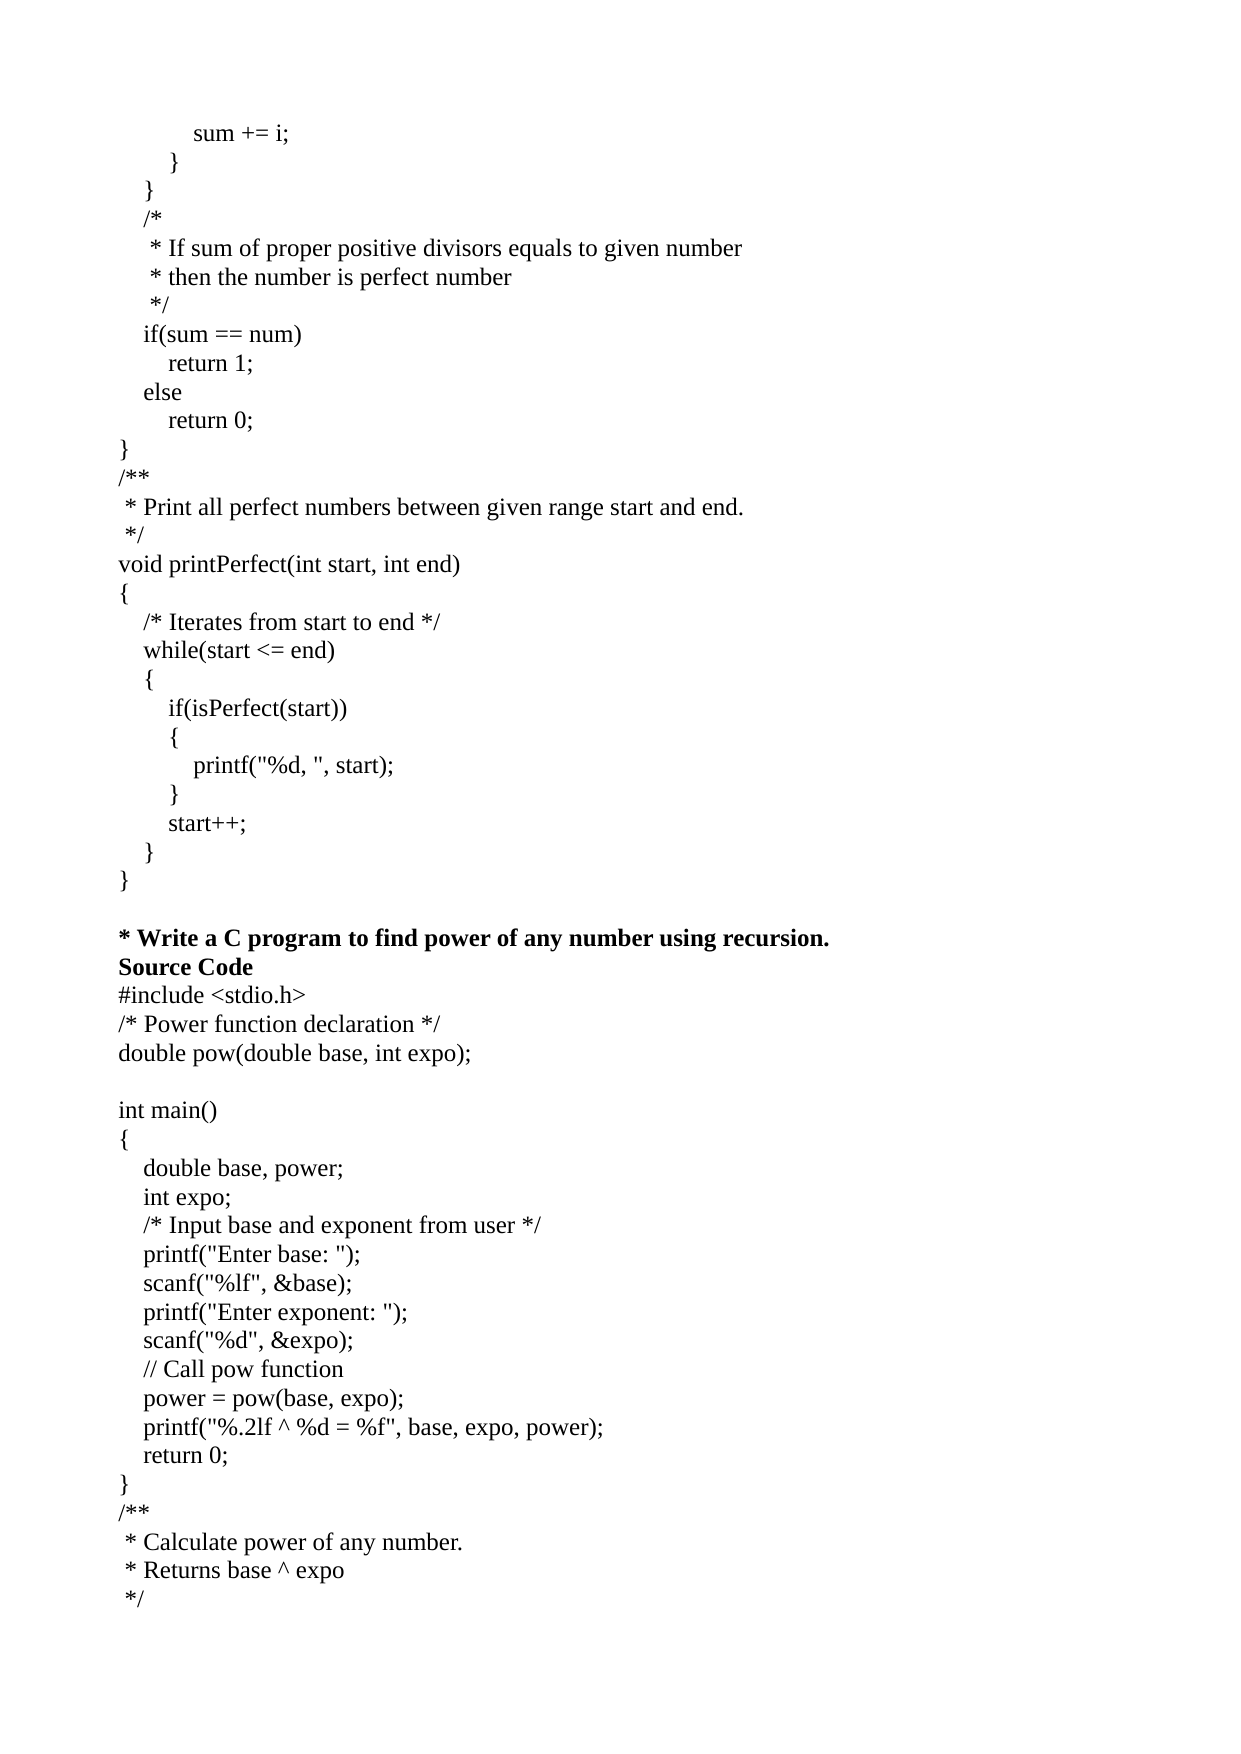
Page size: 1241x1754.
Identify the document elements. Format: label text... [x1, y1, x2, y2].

text * Print all perfect numbers between given range start and end. [118, 492, 1122, 521]
text */ [118, 521, 1122, 549]
text printf("%.2lf ^ %d = %f", base, expo, power); [118, 1412, 1122, 1441]
text #include <stdio.h> [118, 981, 1122, 1009]
text /** [118, 1498, 1122, 1527]
text printf("Enter exponent: "); [118, 1297, 1122, 1326]
text scanf("%d", &expo); [118, 1326, 1122, 1354]
text return 1; [118, 348, 1122, 377]
text else [118, 377, 1122, 406]
text * Returns base ^ expo [118, 1556, 1122, 1584]
text int expo; [118, 1182, 1122, 1211]
text if(isPerfect(start)) [118, 693, 1122, 722]
text scanf("%lf", &base); [118, 1268, 1122, 1297]
text /* [118, 204, 1122, 233]
text } [118, 176, 1122, 204]
text if(sum == num) [118, 319, 1122, 348]
text { [118, 664, 1122, 693]
text } [118, 434, 1122, 463]
text /* Input base and exponent from user */ [118, 1211, 1122, 1239]
text while(start <= end) [118, 636, 1122, 664]
text /* Iterates from start to end */ [118, 607, 1122, 636]
text { [118, 722, 1122, 751]
text printf("%d, ", start); [118, 751, 1122, 779]
text * Calculate power of any number. [118, 1527, 1122, 1556]
text } [118, 147, 1122, 176]
text { [118, 578, 1122, 607]
text * then the number is perfect number [118, 262, 1122, 291]
text return 0; [118, 406, 1122, 434]
text } [118, 1469, 1122, 1498]
text // Call pow function [118, 1354, 1122, 1383]
text start++; [118, 808, 1122, 837]
text } [118, 779, 1122, 808]
text void printPerfect(int start, int end) [118, 549, 1122, 578]
text */ [118, 291, 1122, 319]
text Source Code [118, 952, 1122, 981]
text return 0; [118, 1441, 1122, 1469]
text printf("Enter base: "); [118, 1239, 1122, 1268]
text */ [118, 1584, 1122, 1613]
text double base, power; [118, 1153, 1122, 1182]
text sum += i; [118, 118, 1122, 147]
text /** [118, 463, 1122, 492]
text } [118, 866, 1122, 894]
text power = pow(base, expo); [118, 1383, 1122, 1412]
text int main() [118, 1096, 1122, 1124]
text * Write a C program to find power of any number using recursion. [118, 923, 1122, 952]
text double pow(double base, int expo); [118, 1038, 1122, 1067]
text { [118, 1124, 1122, 1153]
text /* Power function declaration */ [118, 1009, 1122, 1038]
text } [118, 837, 1122, 866]
text * If sum of proper positive divisors equals to given number [118, 233, 1122, 262]
